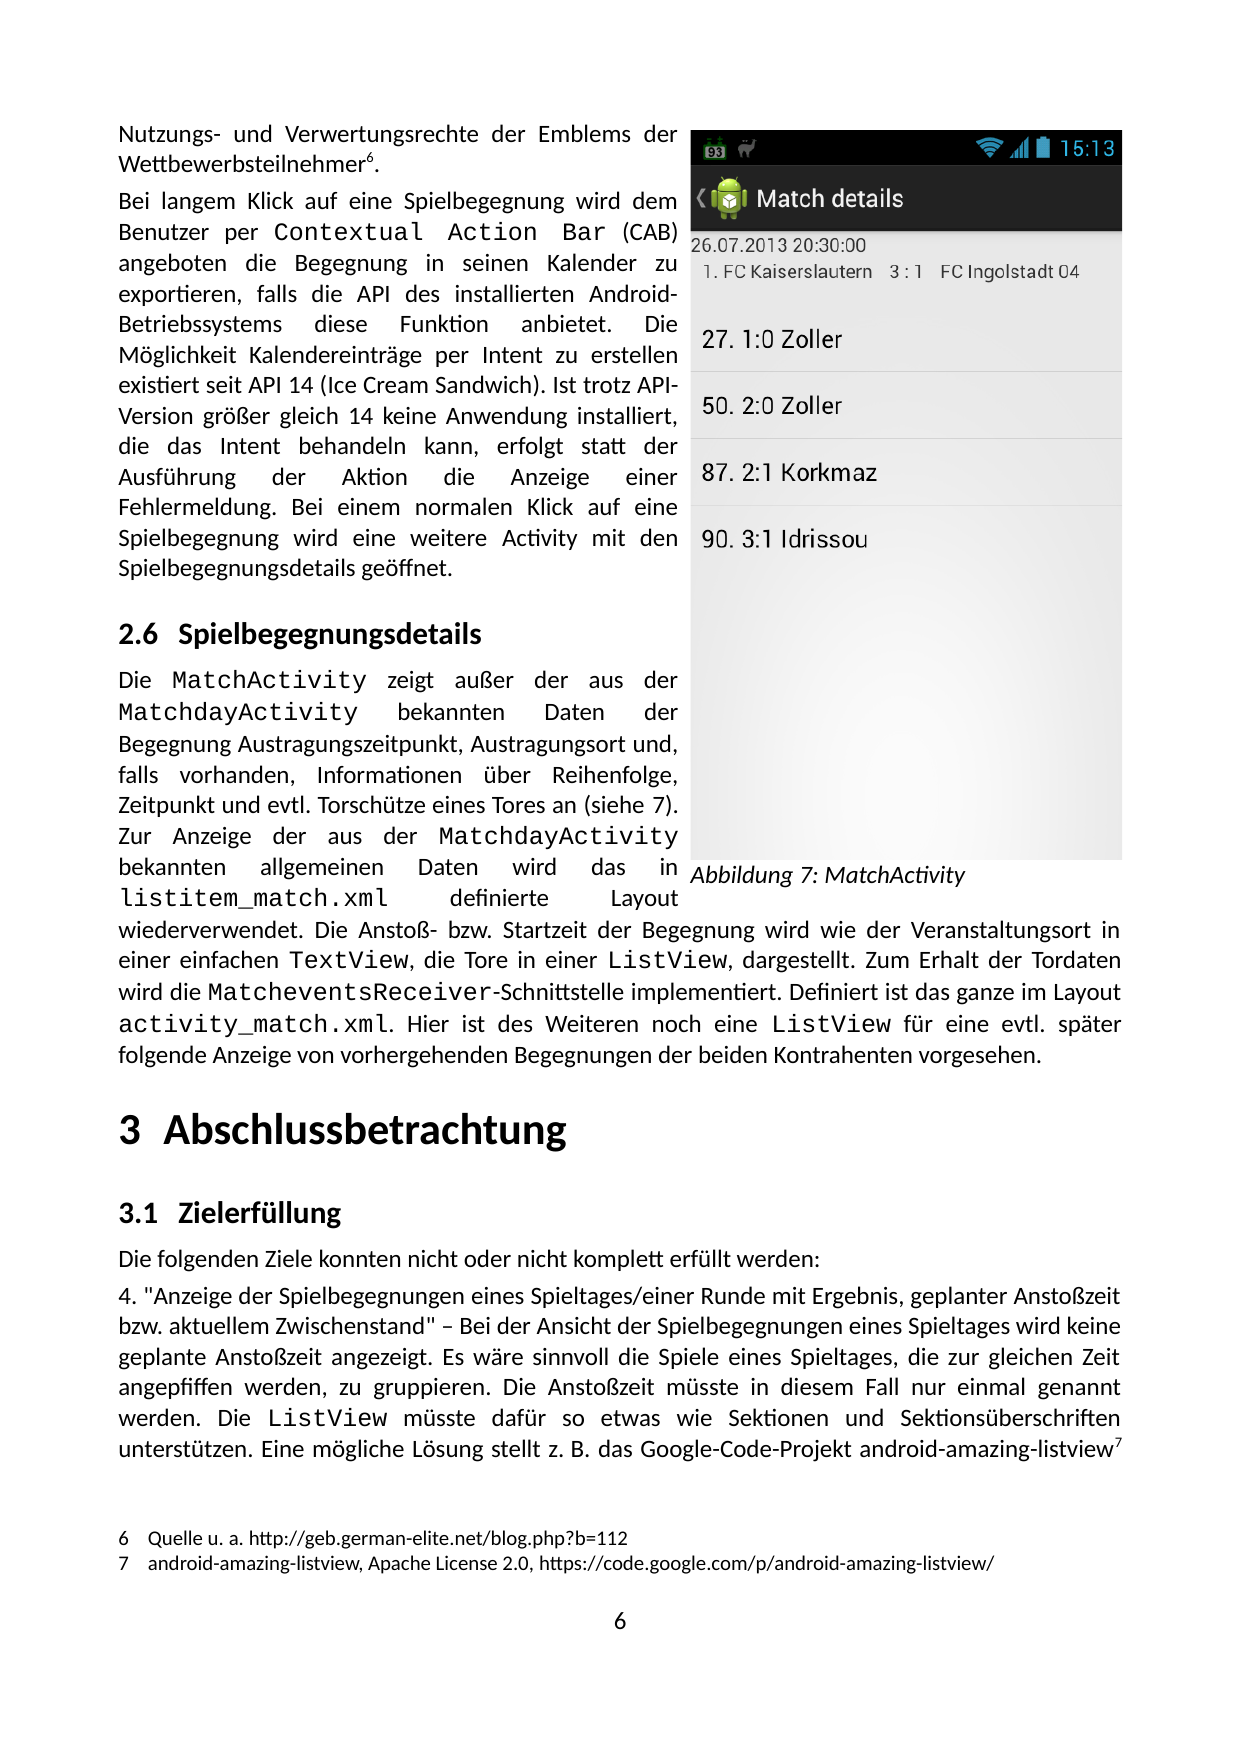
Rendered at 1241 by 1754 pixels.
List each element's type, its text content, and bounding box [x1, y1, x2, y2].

text Nutzungs- und Verwertungsrechte der Emblems der Wettbewerbsteilnehmer. [118, 118, 690, 179]
subtitle Abschlussbetrachtung [118, 1101, 1122, 1155]
picture [690, 130, 1123, 860]
text 4. "Anzeige der Spielbegegnungen eines Spieltages/einer Runde mit Ergebnis, geplanter Anstoßzeit bzw. aktuellem Zwischenstand" – Bei der Ansicht der Spielbegegnungen eines Spieltages wird keine geplante Anstoßzeit angezeigt. Es wäre sinnvoll die Spiele eines Spieltages, die zur gleichen Zeit angepfiffen werden, zu gruppieren. Die Anstoßzeit müsste in diesem Fall nur einmal genannt werden. Die ListView müsste dafür so etwas wie Sektionen und Sektionsüberschriften unterstützen. Eine mögliche Lösung stellt z. B. das Google-Code-Projekt android-amazing-listview zur Verfügung. Aus Zeitgründen wurde davon abgesehen und die Anstoßzeit stattdessen nur in der Match-Detail-Ansicht angezeigt. [118, 1280, 1122, 1464]
text Bei langem Klick auf eine Spielbegegnung wird dem Benutzer per Contextual Action Bar (CAB) angeboten die Begegnung in seinen Kalender zu exportieren, falls die API des installierten Android-Betriebssystems diese Funktion anbietet. Die Möglichkeit Kalendereinträge per Intent zu erstellen existiert seit API 14 (Ice Cream Sandwich). Ist trotz API-Version größer gleich 14 keine Anwendung installiert, die das Intent behandeln kann, erfolgt statt der Ausführung der Aktion die Anzeige einer Fehlermeldung. Bei einem normalen Klick auf eine Spielbegegnung wird eine weitere Activity mit den Spielbegegnungsdetails geöffnet. [118, 185, 690, 583]
text Quelle u. a. http://geb.german-elite.net/blog.php?b=112 [118, 1525, 1122, 1550]
subtitle Spielbegegnungsdetails [118, 614, 690, 652]
text Abbildung 7: MatchActivity [690, 860, 1122, 890]
text android-amazing-listview, Apache License 2.0, https://code.google.com/p/android-amazing-listview/ [118, 1550, 1122, 1576]
text Die folgenden Ziele konnten nicht oder nicht komplett erfüllt werden: [118, 1243, 1122, 1274]
text Die MatchActivity zeigt außer der aus der MatchdayActivity bekannten Daten der Begegnung Austragungszeitpunkt, Austragungsort und, falls vorhanden, Informationen über Reihenfolge, Zeitpunkt und evtl. Torschütze eines Tores an (siehe Abbildung 7). Zur Anzeige der aus der MatchdayActivity bekannten allgemeinen Daten wird das in listitem_match.xml definierte Layout wiederverwendet. Die Anstoß- bzw. Startzeit der Begegnung wird wie der Veranstaltungsort in einer einfachen TextView, die Tore in einer ListView, dargestellt. Zum Erhalt der Tordaten wird die MatcheventsReceiver-Schnittstelle implementiert. Definiert ist das ganze im Layout activity_match.xml. Hier ist des Weiteren noch eine ListView für eine evtl. später folgende Anzeige von vorhergehenden Begegnungen der beiden Kontrahenten vorgesehen. [118, 665, 1122, 1070]
subtitle Zielerfüllung [118, 1193, 1122, 1231]
